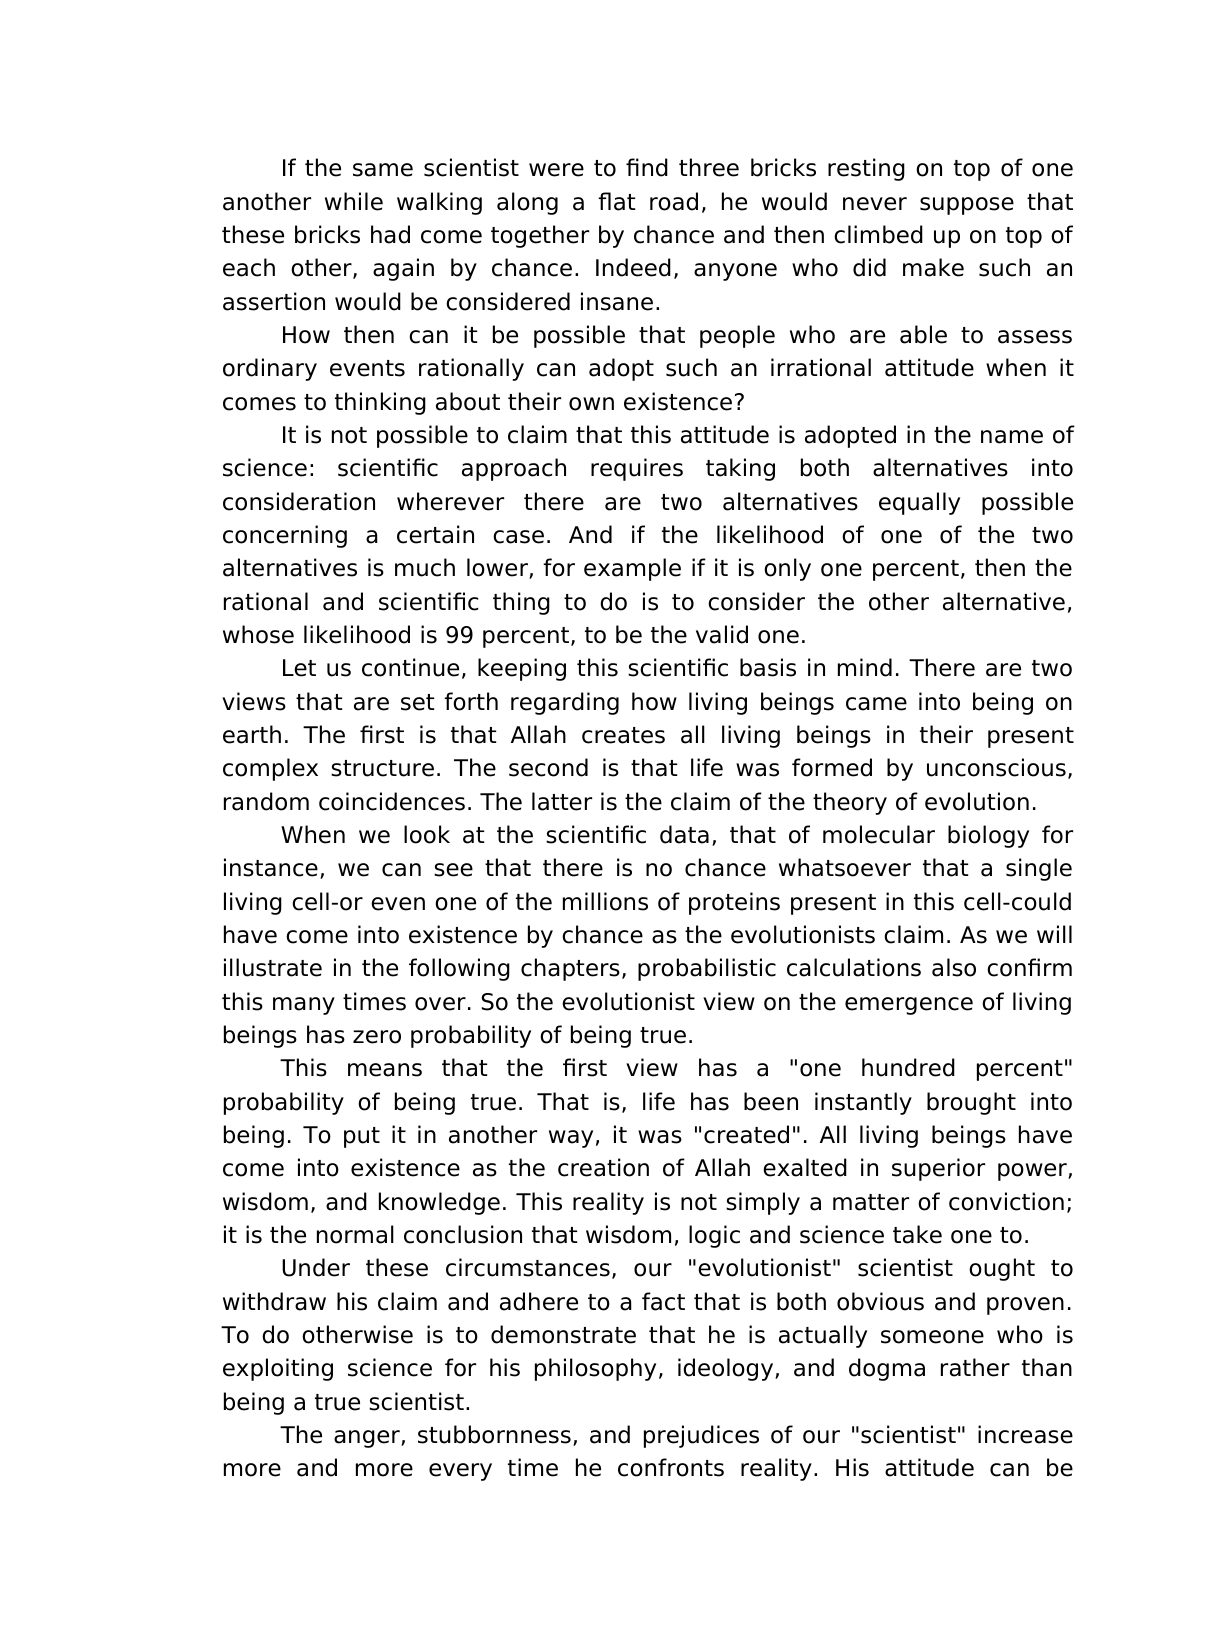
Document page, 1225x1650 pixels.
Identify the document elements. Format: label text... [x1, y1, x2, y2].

text How then can it be possible that people who are able to assess ordinary events rationally can adopt such an irrational attitude when it comes to thinking about their own existence? [222, 317, 1075, 417]
text The anger, stubbornness, and prejudices of our "scientist" increase more and more every time he confronts reality. His attitude can be [222, 1417, 1075, 1483]
text Let us continue, keeping this scientific basis in mind. There are two views that are set forth regarding how living beings came into being on earth. The first is that Allah creates all living beings in their present complex structure. The second is that life was formed by unconscious, random coincidences. The latter is the claim of the theory of evolution. [222, 650, 1075, 817]
text This means that the first view has a "one hundred percent" probability of being true. That is, life has been instantly brought into being. To put it in another way, it was "created". All living beings have come into existence as the creation of Allah exalted in superior power, wisdom, and knowledge. This reality is not simply a matter of conviction; it is the normal conclusion that wisdom, logic and science take one to. [222, 1050, 1075, 1250]
text It is not possible to claim that this attitude is adopted in the name of science: scientific approach requires taking both alternatives into consideration wherever there are two alternatives equally possible concerning a certain case. And if the likelihood of one of the two alternatives is much lower, for example if it is only one percent, then the rational and scientific thing to do is to consider the other alternative, whose likelihood is 99 percent, to be the valid one. [222, 417, 1075, 650]
text Under these circumstances, our "evolutionist" scientist ought to withdraw his claim and adhere to a fact that is both obvious and proven. To do otherwise is to demonstrate that he is actually someone who is exploiting science for his philosophy, ideology, and dogma rather than being a true scientist. [222, 1250, 1075, 1417]
text When we look at the scientific data, that of molecular biology for instance, we can see that there is no chance whatsoever that a single living cell-or even one of the millions of proteins present in this cell-could have come into existence by chance as the evolutionists claim. As we will illustrate in the following chapters, probabilistic calculations also confirm this many times over. So the evolutionist view on the emergence of living beings has zero probability of being true. [222, 817, 1075, 1050]
text If the same scientist were to find three bricks resting on top of one another while walking along a flat road, he would never suppose that these bricks had come together by chance and then climbed up on top of each other, again by chance. Indeed, anyone who did make such an assertion would be considered insane. [222, 150, 1075, 317]
